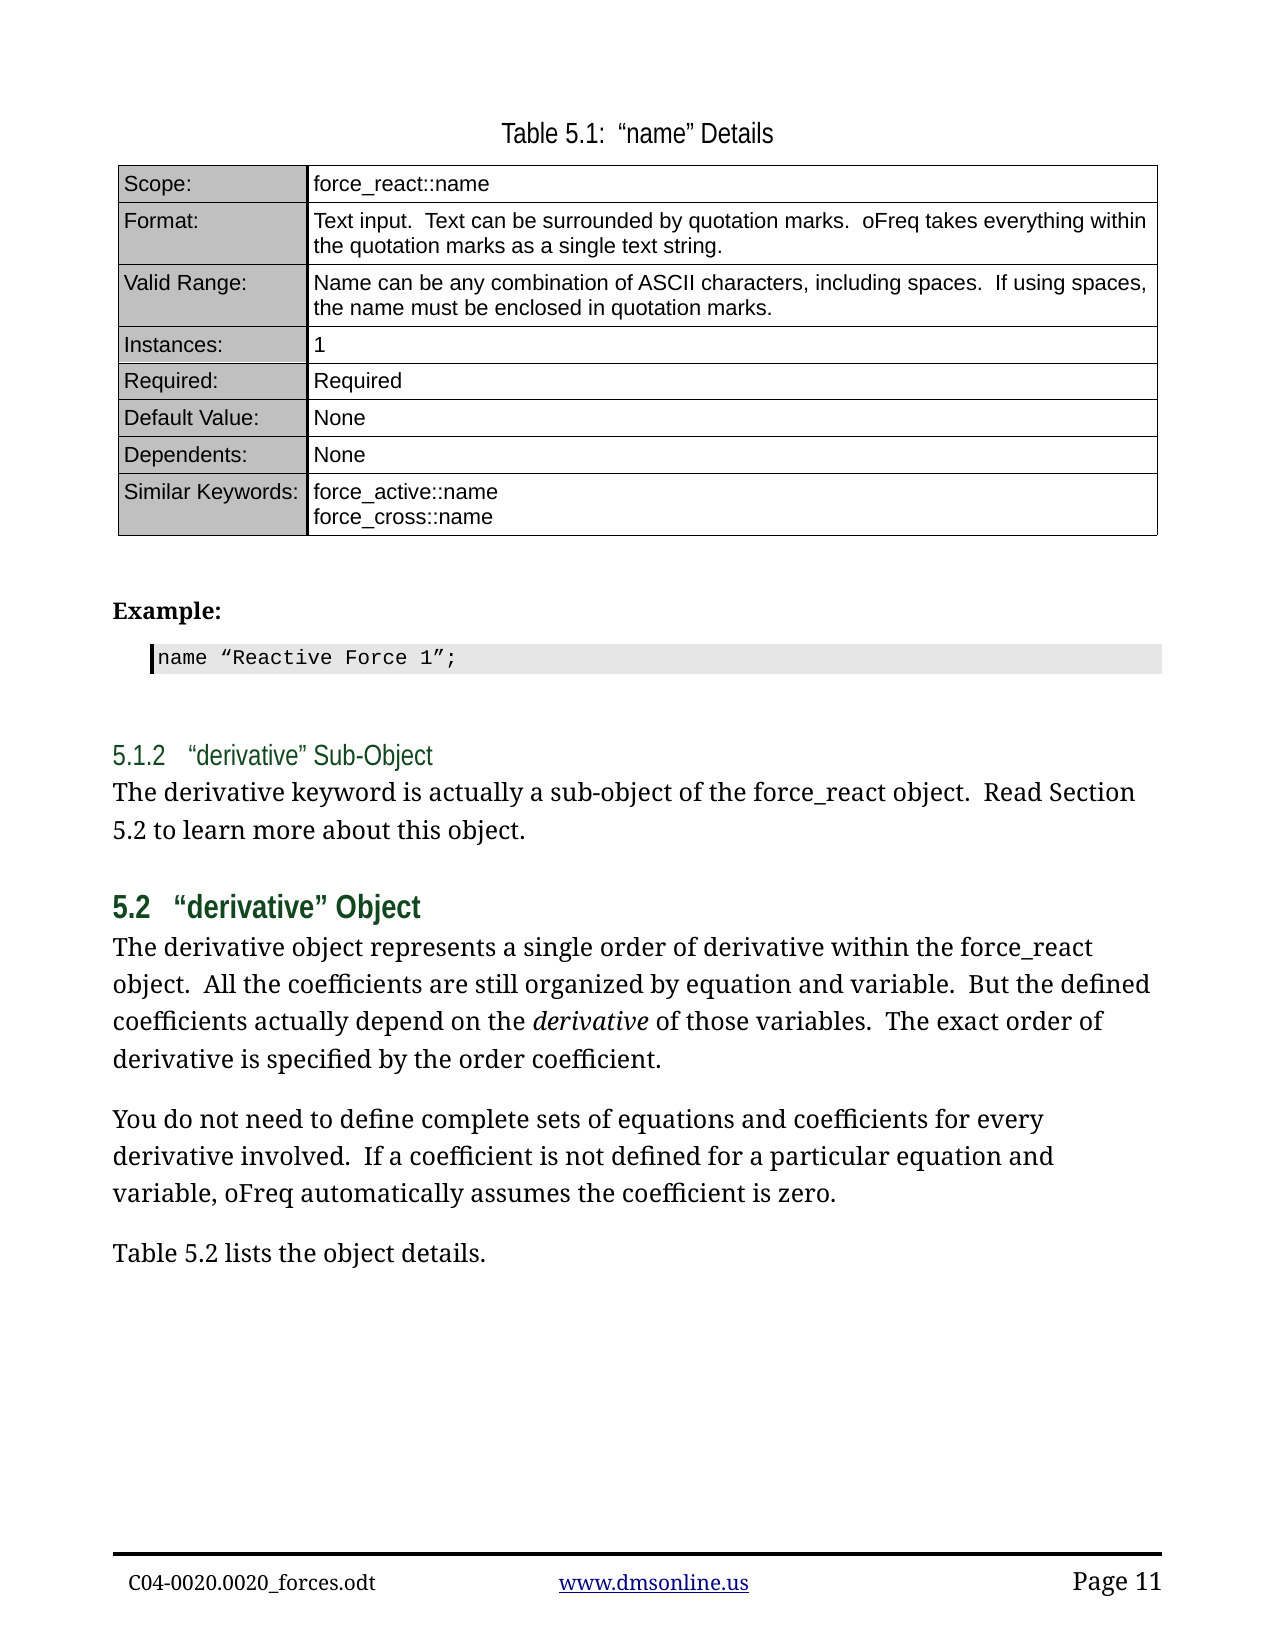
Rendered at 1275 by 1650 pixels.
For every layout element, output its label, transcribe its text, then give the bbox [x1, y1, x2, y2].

text Table 5.1: “name” Details [112, 117, 1162, 150]
text The derivative keyword is actually a sub-object of the force_react object. Read Section 5.2 to learn more about this object. [112, 775, 1162, 846]
table_cell Required: [119, 364, 306, 399]
table_cell force_active::name force_cross::name [309, 474, 1157, 535]
table_cell Similar Keywords: [119, 474, 306, 535]
table_cell Required [309, 364, 1157, 399]
table_cell None [309, 437, 1157, 473]
subtitle “derivative” sub-Object [112, 738, 1162, 772]
subtitle “derivative” Object [112, 887, 1162, 926]
table_cell None [309, 400, 1157, 436]
table_cell Format: [119, 203, 306, 264]
table_cell 1 [309, 327, 1157, 362]
text Example: [112, 595, 1162, 626]
table_cell Name can be any combination of ASCII characters, including spaces. If using spaces, the name must be enclosed in quotation marks. [309, 265, 1157, 326]
text The derivative object represents a single order of derivative within the force_react object. All the coefficients are still organized by equation and variable. But the defined coefficients actually depend on the derivative of those variables. The exact order of derivative is specified by the order coefficient. [112, 929, 1162, 1076]
table_cell Valid Range: [119, 265, 306, 326]
table_header Scope: [119, 166, 306, 202]
table_cell Text input. Text can be surrounded by quotation marks. oFreq takes everything within the quotation marks as a single text string. [309, 203, 1157, 264]
table_cell Instances: [119, 327, 306, 362]
text name “Reactive Force 1”; [154, 644, 1162, 674]
table_header force_react::name [309, 166, 1157, 202]
table_cell Default Value: [119, 400, 306, 436]
text You do not need to define complete sets of equations and coefficients for every derivative involved. If a coefficient is not defined for a particular equation and variable, oFreq automatically assumes the coefficient is zero. [112, 1101, 1162, 1210]
table_cell Dependents: [119, 437, 306, 473]
text Table 5.2 lists the object details. [112, 1236, 1162, 1270]
